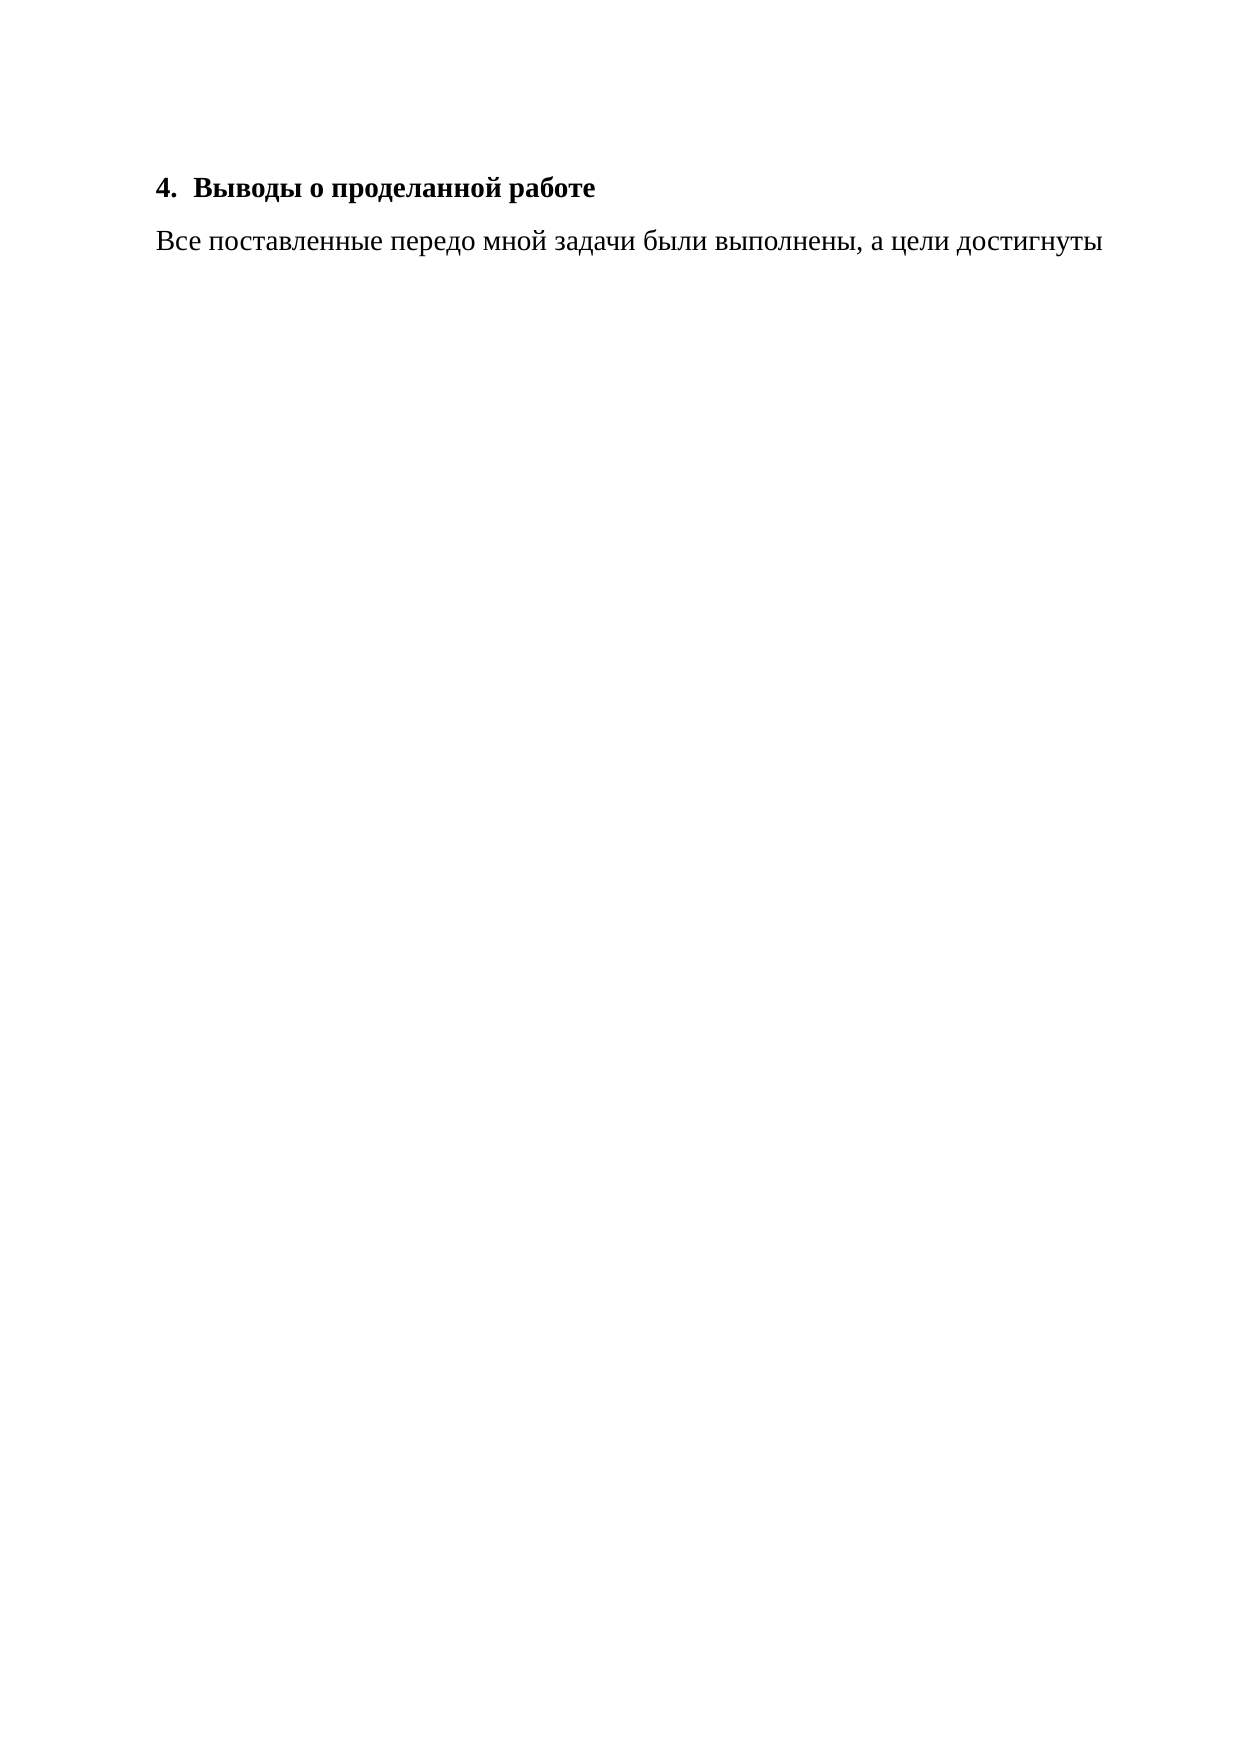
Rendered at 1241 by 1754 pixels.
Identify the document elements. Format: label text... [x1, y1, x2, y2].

list Все поставленные передо мной задачи были выполнены, а цели достигнуты [156, 223, 1122, 257]
list Выводы о проделанной работе [156, 171, 1122, 204]
